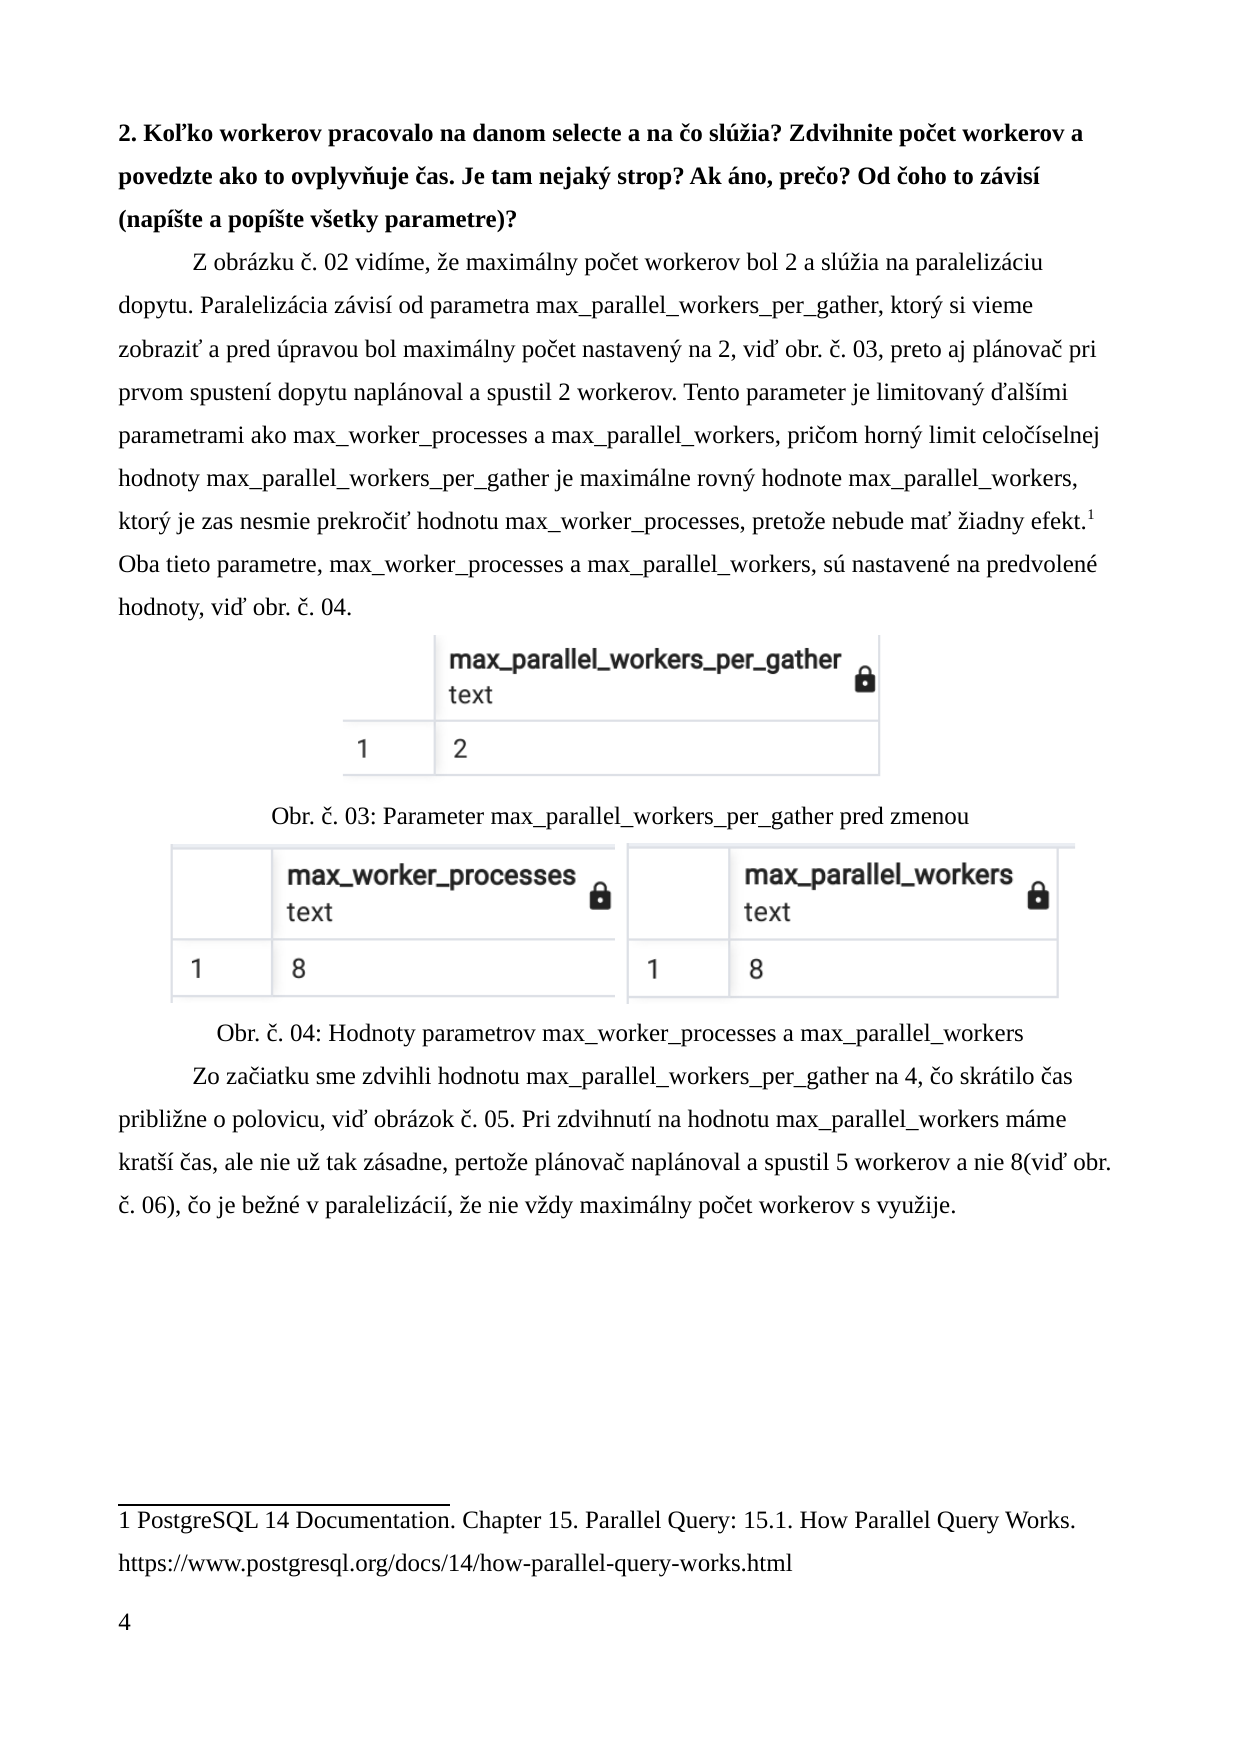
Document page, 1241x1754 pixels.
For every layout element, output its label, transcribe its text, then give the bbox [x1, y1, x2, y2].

text (napíšte a popíšte všetky parametre)? [118, 204, 1122, 233]
text Zo začiatku sme zdvihli hodnotu max_parallel_workers_per_gather na 4, čo skrátilo čas približne o polovicu, viď obrázok č. 05. Pri zdvihnutí na hodnotu max_parallel_workers máme kratší čas, ale nie už tak zásadne, pertože plánovač naplánoval a spustil 5 workerov a nie 8(viď obr. č. 06), čo je bežné v paralelizácií, že nie vždy maximálny počet workerov s využije. [118, 1061, 1122, 1219]
picture [621, 843, 1075, 1004]
text PostgreSQL 14 Documentation. Chapter 15. Parallel Query: 15.1. How Parallel Query Works. https://www.postgresql.org/docs/14/how-parallel-query-works.html [118, 1505, 1122, 1577]
picture [165, 844, 615, 1003]
picture [342, 635, 904, 787]
text Obr. č. 04: Hodnoty parametrov max_worker_processes a max_parallel_workers [118, 1018, 1122, 1046]
text 2. Koľko workerov pracovalo na danom selecte a na čo slúžia? Zdvihnite počet workerov a [118, 118, 1122, 147]
text Z obrázku č. 02 vidíme, že maximálny počet workerov bol 2 a slúžia na paralelizáciu dopytu. Paralelizácia závisí od parametra max_parallel_workers_per_gather, ktorý si vieme zobraziť a pred úpravou bol maximálny počet nastavený na 2, viď obr. č. 03, preto aj plánovač pri prvom spustení dopytu naplánoval a spustil 2 workerov. Tento parameter je limitovaný ďalšími parametrami ako max_worker_processes a max_parallel_workers, pričom horný limit celočíselnej hodnoty max_parallel_workers_per_gather je maximálne rovný hodnote max_parallel_workers, ktorý je zas nesmie prekročiť hodnotu max_worker_processes, pretože nebude mať žiadny efekt. Oba tieto parametre, max_worker_processes a max_parallel_workers, sú nastavené na predvolené hodnoty, viď obr. č. 04. [118, 247, 1122, 621]
text Obr. č. 03: Parameter max_parallel_workers_per_gather pred zmenou [118, 801, 1122, 829]
text povedzte ako to ovplyvňuje čas. Je tam nejaký strop? Ak áno, prečo? Od čoho to závisí [118, 161, 1122, 190]
